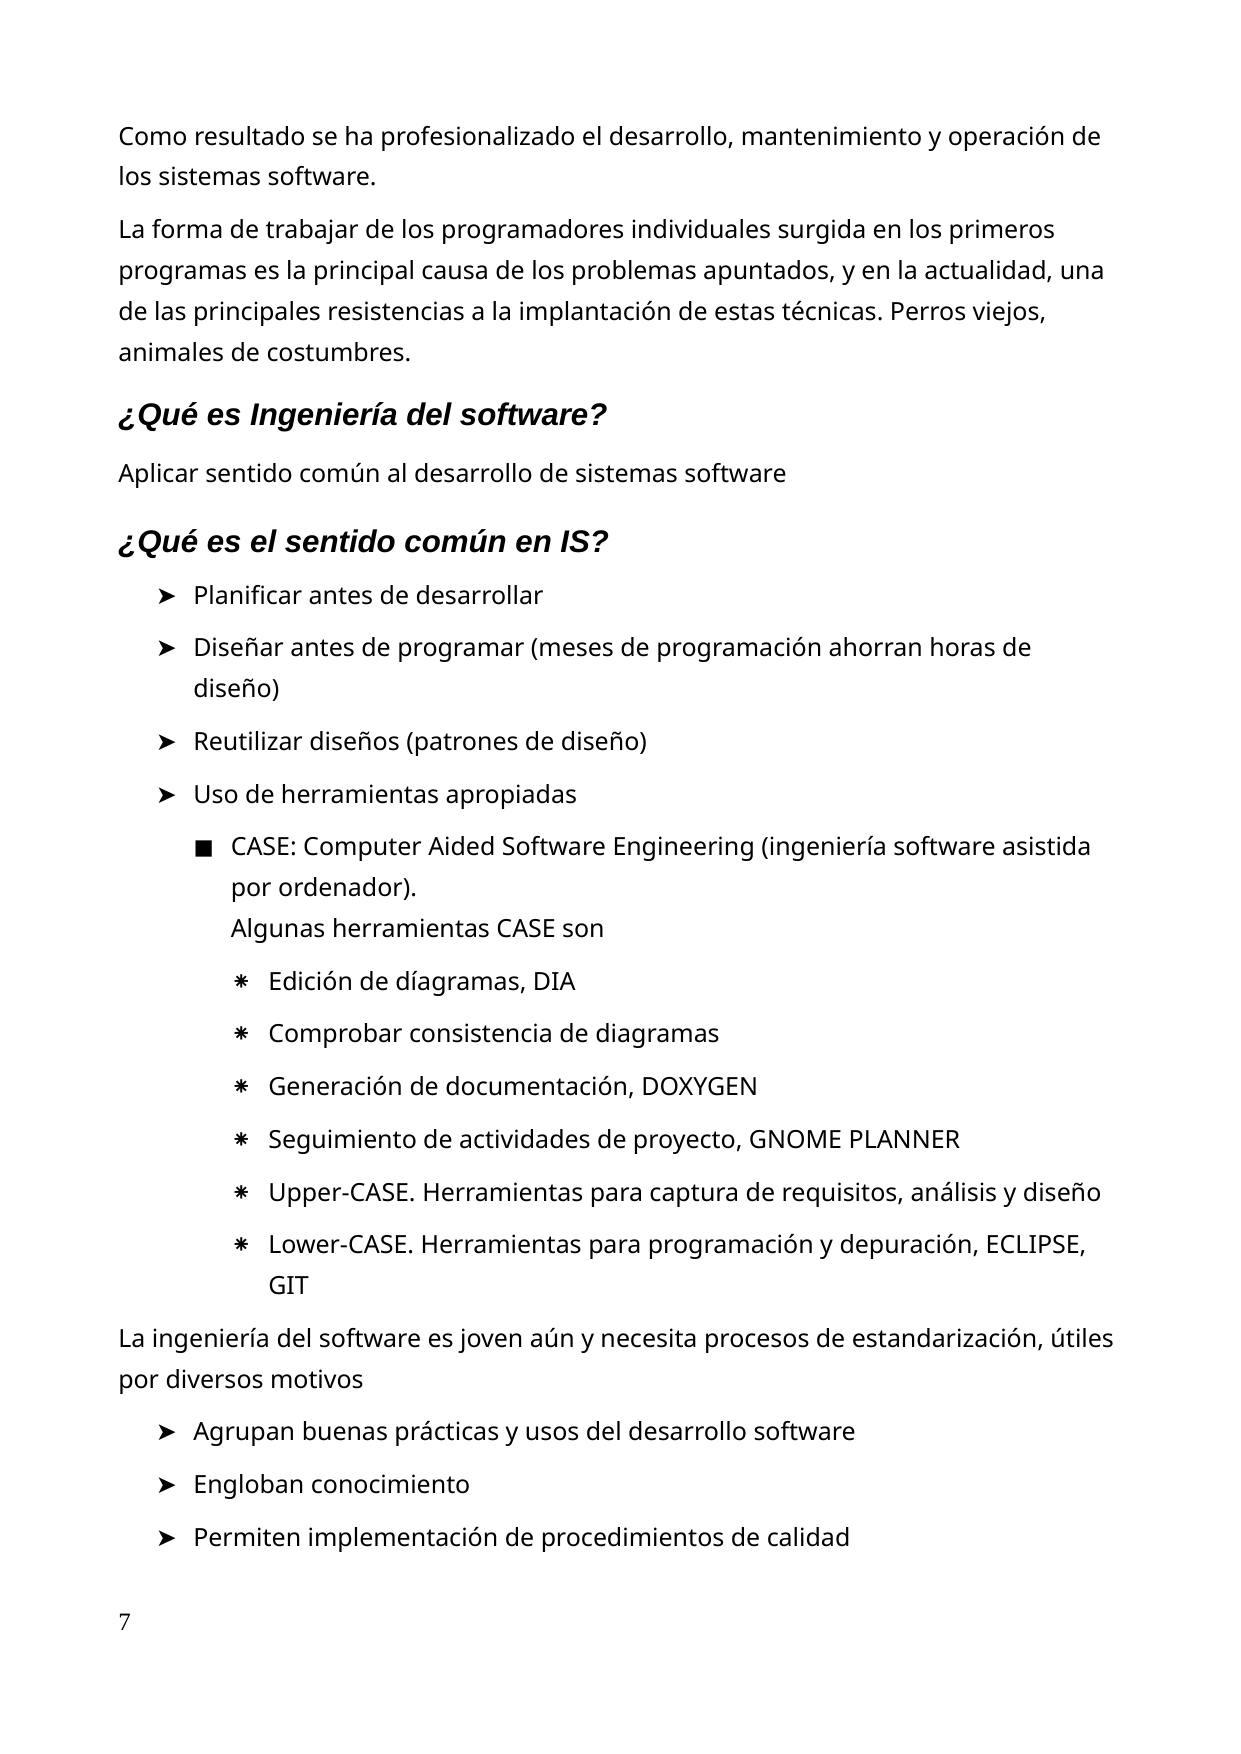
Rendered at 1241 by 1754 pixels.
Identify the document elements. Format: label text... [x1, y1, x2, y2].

list La ingeniería del software es joven aún y necesita procesos de estandarización, útiles por diversos motivos [118, 1320, 1122, 1395]
list Planificar antes de desarrollar [156, 577, 1122, 611]
list Engloban conocimiento [156, 1467, 1122, 1501]
list Seguimiento de actividades de proyecto, GNOME PLANNER [231, 1121, 1122, 1156]
list Upper-CASE. Herramientas para captura de requisitos, análisis y diseño [231, 1174, 1122, 1208]
list Comprobar consistencia de diagramas [231, 1016, 1122, 1050]
list Diseñar antes de programar (meses de programación ahorran horas de diseño) [156, 630, 1122, 705]
list Permiten implementación de procedimientos de calidad [156, 1519, 1122, 1553]
list La forma de trabajar de los programadores individuales surgida en los primeros programas es la principal causa de los problemas apuntados, y en la actualidad, una de las principales resistencias a la implantación de estas técnicas. Perros viejos, animales de costumbres. [118, 212, 1122, 368]
list Como resultado se ha profesionalizado el desarrollo, mantenimiento y operación de los sistemas software. [118, 118, 1122, 193]
list Edición de díagramas, DIA [231, 963, 1122, 997]
list Lower-CASE. Herramientas para programación y depuración, ECLIPSE, GIT [231, 1227, 1122, 1302]
list Agrupan buenas prácticas y usos del desarrollo software [156, 1414, 1122, 1448]
list Generación de documentación, DOXYGEN [231, 1069, 1122, 1103]
subtitle ¿Qué es el sentido común en IS? [118, 523, 1122, 559]
list CASE: Computer Aided Software Engineering (ingeniería software asistida por ordenador). Algunas herramientas CASE son [193, 829, 1122, 945]
subtitle ¿Qué es Ingeniería del software? [118, 396, 1122, 431]
text Aplicar sentido común al desarrollo de sistemas software [118, 456, 1122, 490]
list Reutilizar diseños (patrones de diseño) [156, 723, 1122, 758]
list Uso de herramientas apropiadas [156, 776, 1122, 810]
